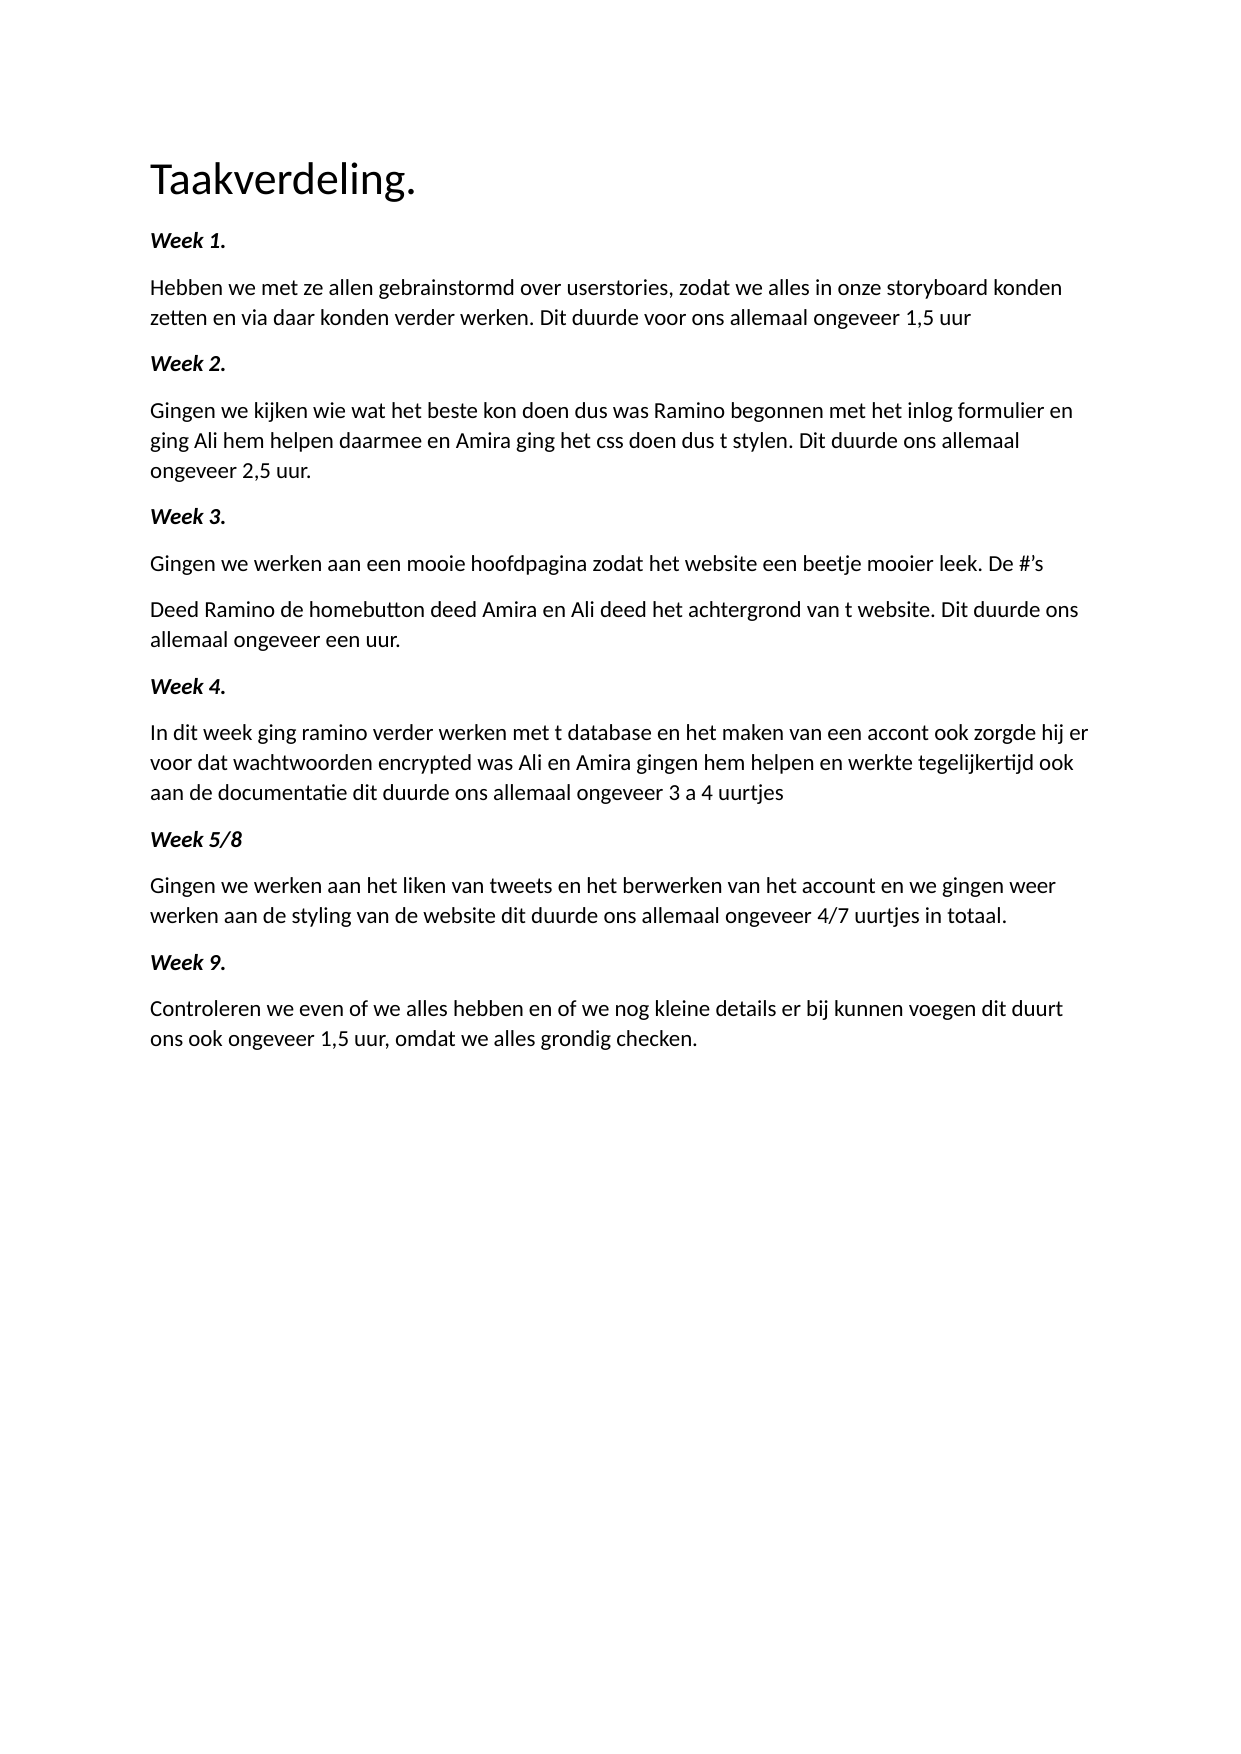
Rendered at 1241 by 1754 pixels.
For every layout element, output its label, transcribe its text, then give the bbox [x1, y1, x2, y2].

text In dit week ging ramino verder werken met t database en het maken van een accont ook zorgde hij er voor dat wachtwoorden encrypted was Ali en Amira gingen hem helpen en werkte tegelijkertijd ook aan de documentatie dit duurde ons allemaal ongeveer 3 a 4 uurtjes [150, 718, 1090, 806]
text Taakverdeling. [150, 150, 1090, 206]
text Week 3. [150, 502, 1090, 530]
text Gingen we kijken wie wat het beste kon doen dus was Ramino begonnen met het inlog formulier en ging Ali hem helpen daarmee en Amira ging het css doen dus t stylen. Dit duurde ons allemaal ongeveer 2,5 uur. [150, 396, 1090, 484]
text Week 4. [150, 672, 1090, 700]
text Deed Ramino de homebutton deed Amira en Ali deed het achtergrond van t website. Dit duurde ons allemaal ongeveer een uur. [150, 596, 1090, 653]
text Week 1. [150, 226, 1090, 254]
text Week 5/8 [150, 825, 1090, 853]
text Gingen we werken aan een mooie hoofdpagina zodat het website een beetje mooier leek. De #’s [150, 549, 1090, 577]
text Week 9. [150, 948, 1090, 976]
text Gingen we werken aan het liken van tweets en het berwerken van het account en we gingen weer werken aan de styling van de website dit duurde ons allemaal ongeveer 4/7 uurtjes in totaal. [150, 871, 1090, 929]
text Controleren we even of we alles hebben en of we nog kleine details er bij kunnen voegen dit duurt ons ook ongeveer 1,5 uur, omdat we alles grondig checken. [150, 994, 1090, 1052]
text Hebben we met ze allen gebrainstormd over userstories, zodat we alles in onze storyboard konden zetten en via daar konden verder werken. Dit duurde voor ons allemaal ongeveer 1,5 uur [150, 273, 1090, 331]
text Week 2. [150, 349, 1090, 377]
